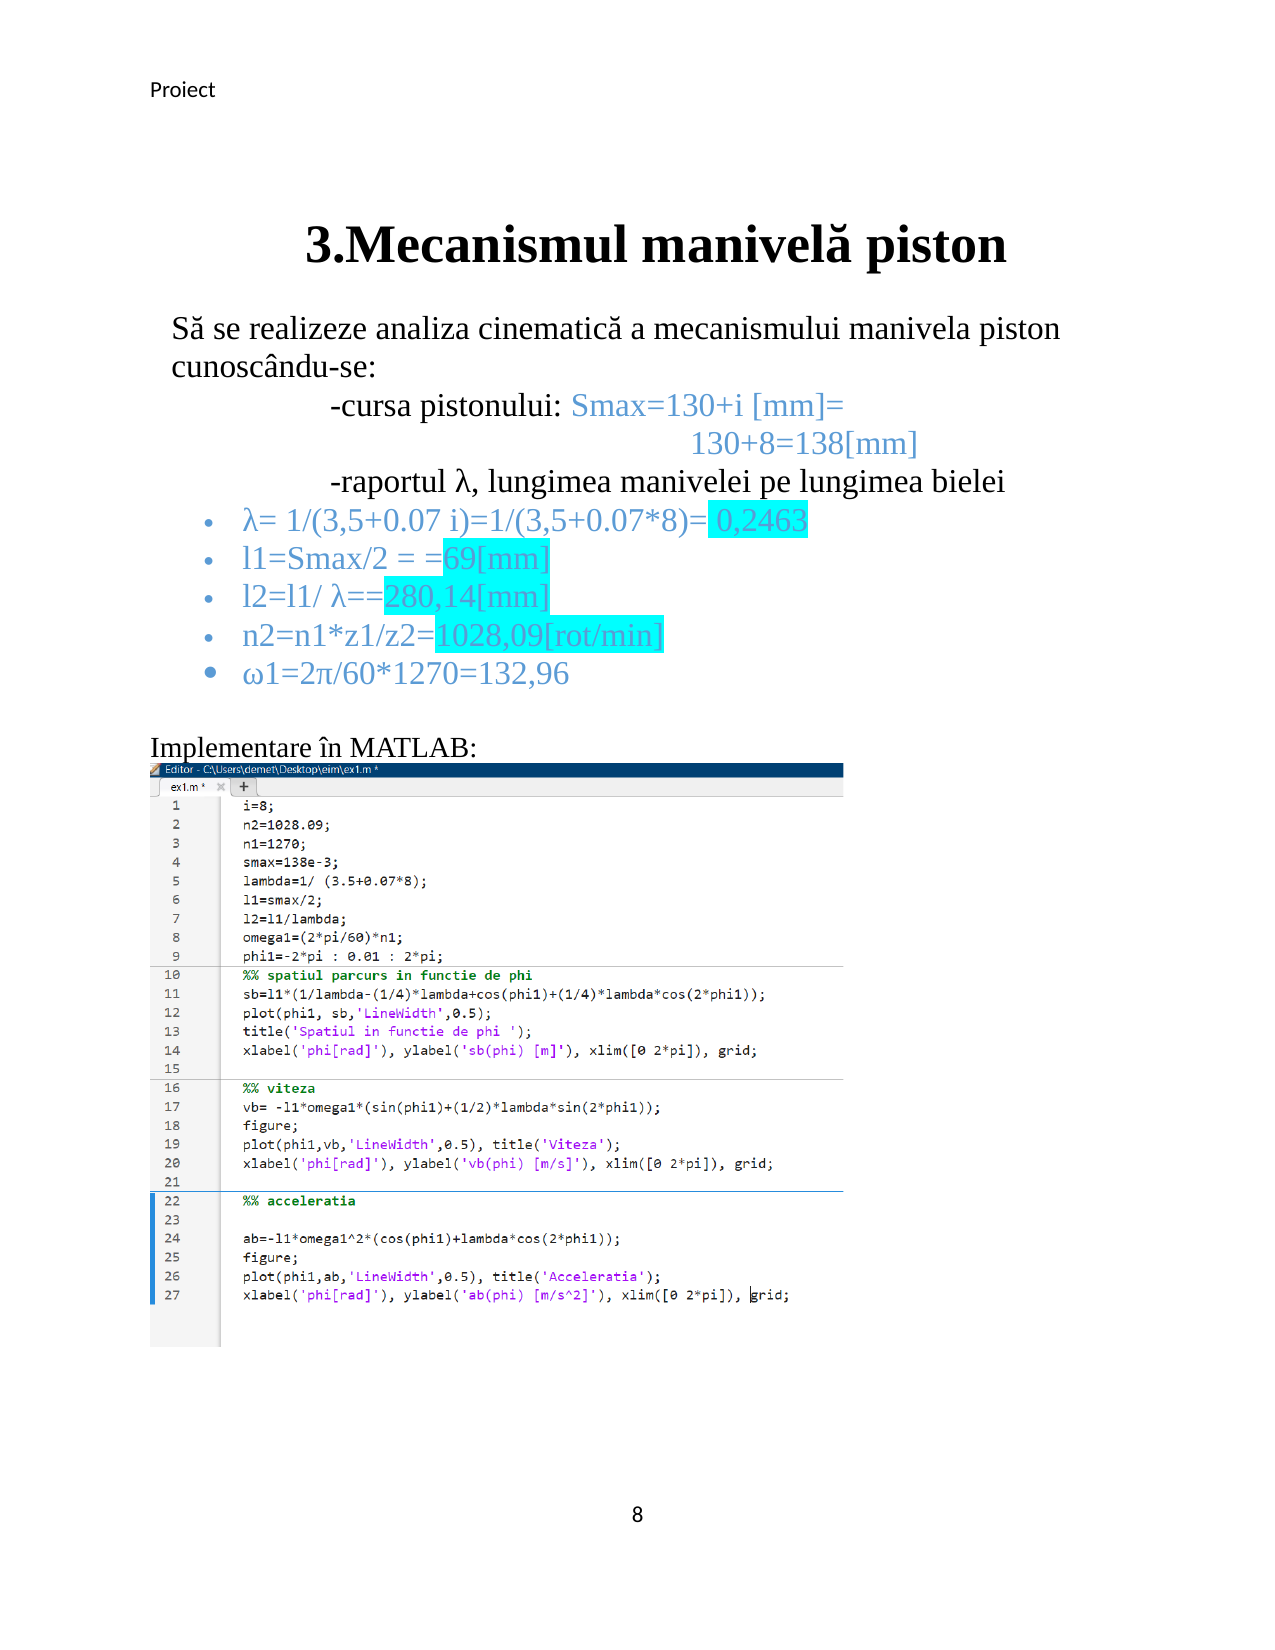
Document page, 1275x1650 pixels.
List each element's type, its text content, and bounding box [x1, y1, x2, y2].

list l1=Smax/2 = =69[mm] [204, 538, 1125, 576]
list λ= 1/(3,5+0.07 i)=1/(3,5+0.07*8)= 0,2463 [204, 500, 1125, 538]
list -cursa pistonului: Smax=130+i [mm]= [330, 385, 1125, 423]
list n2=n1*z1/z2=1028,09[rot/min] [204, 615, 1125, 653]
text Să se realizeze analiza cinematică a mecanismului manivela piston cunoscându-se: [171, 308, 1125, 385]
list 130+8=138[mm] [330, 423, 1125, 461]
text Implementare în MATLAB: [150, 730, 1125, 763]
text -raportul λ, lungimea manivelei pe lungimea bielei [150, 461, 1125, 500]
list l2=l1/ λ==280,14[mm] [204, 576, 1125, 615]
list ω1=2π/60*1270=132,96 [204, 653, 1125, 691]
text 3.Mecanismul manivelă piston [187, 212, 1125, 274]
